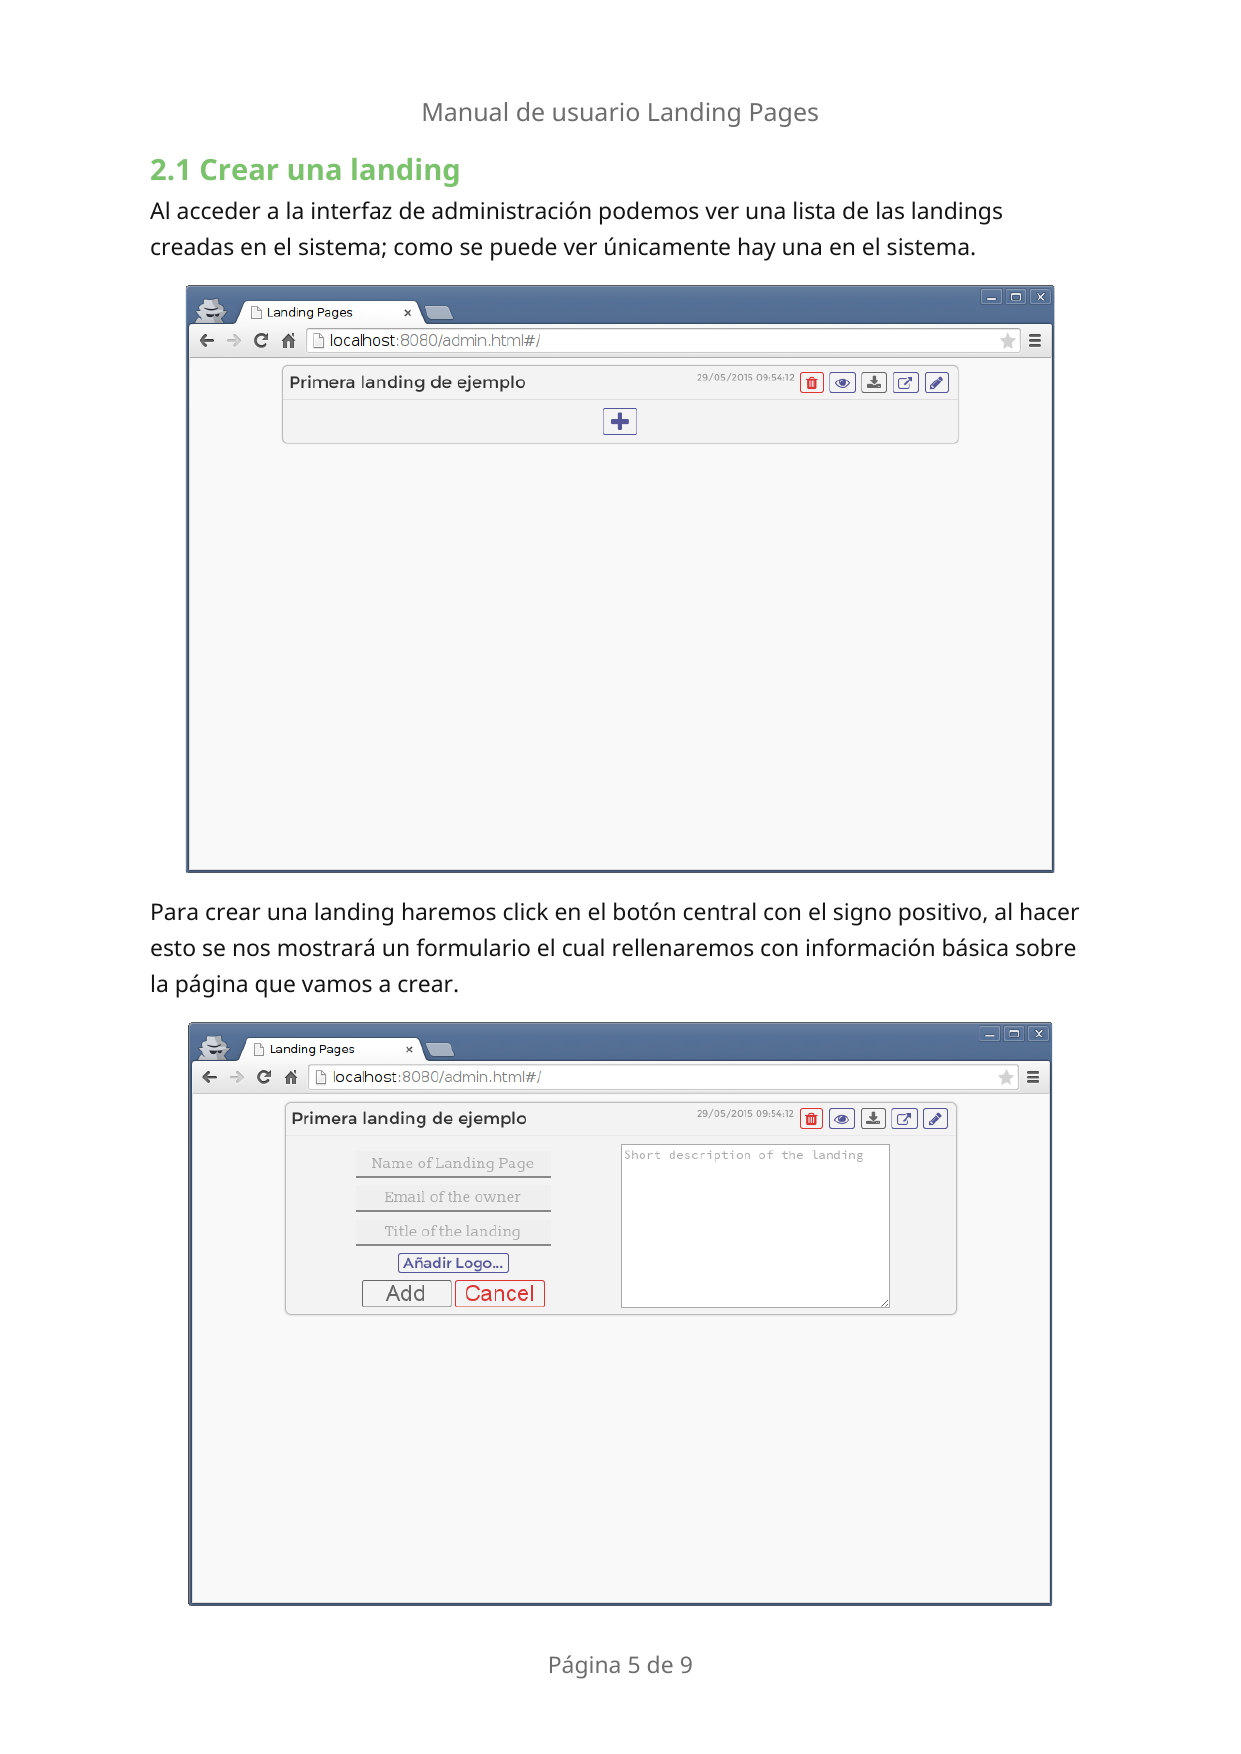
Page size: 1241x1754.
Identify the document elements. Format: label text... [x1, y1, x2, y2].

picture [188, 1022, 1053, 1606]
text Para crear una landing haremos click en el botón central con el signo positivo, al hacer esto se nos mostrará un formulario el cual rellenaremos con información básica sobre la página que vamos a crear. [150, 896, 1090, 999]
text Al acceder a la interfaz de administración podemos ver una lista de las landings creadas en el sistema; como se puede ver únicamente hay una en el sistema. [150, 195, 1090, 262]
subtitle 2.1 Crear una landing [150, 149, 1090, 189]
picture [185, 285, 1055, 873]
